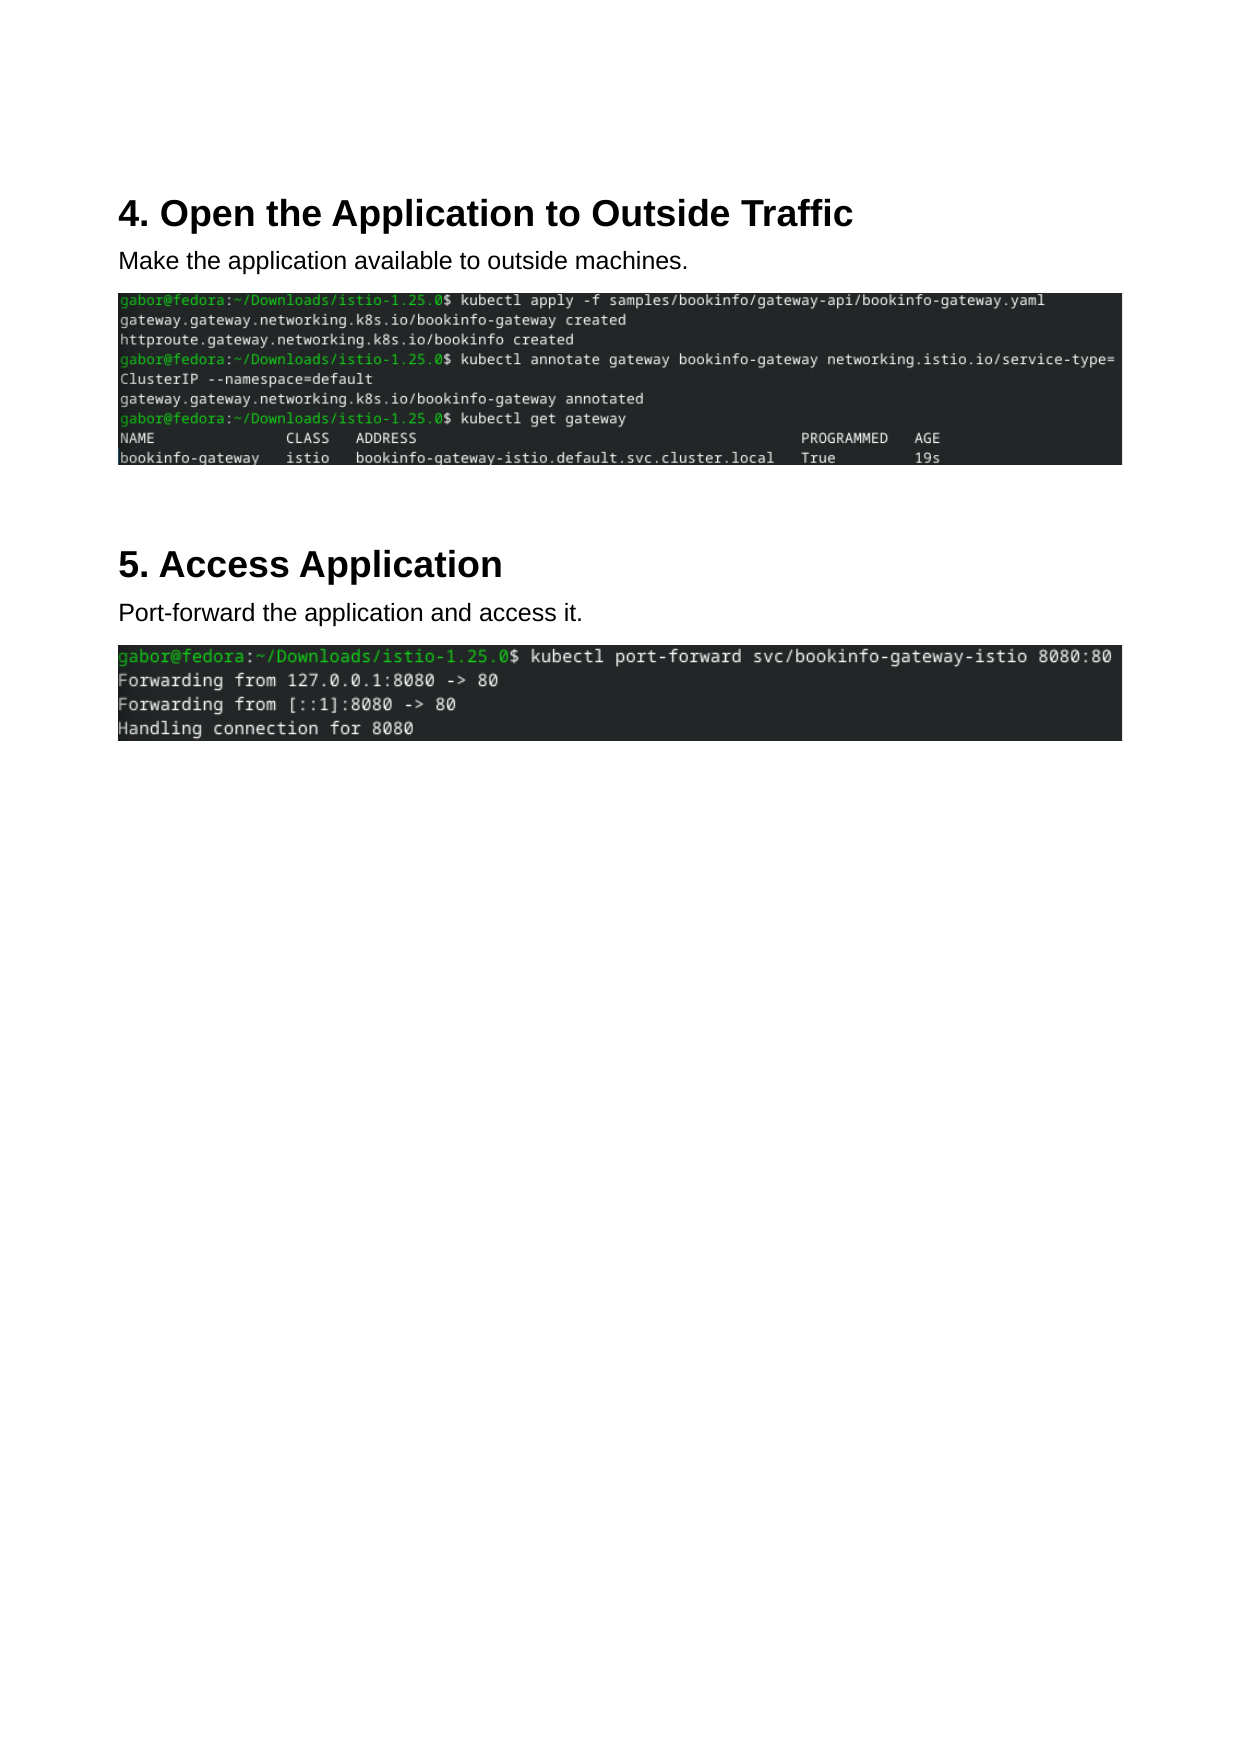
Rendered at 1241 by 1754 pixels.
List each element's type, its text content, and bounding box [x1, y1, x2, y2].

subtitle 5. Access Application [118, 542, 1122, 585]
picture [118, 645, 1123, 741]
picture [118, 293, 1123, 465]
text Port-forward the application and access it. [118, 597, 1122, 626]
text Make the application available to outside machines. [118, 246, 1122, 275]
subtitle 4. Open the Application to Outside Traffic [118, 191, 1122, 234]
